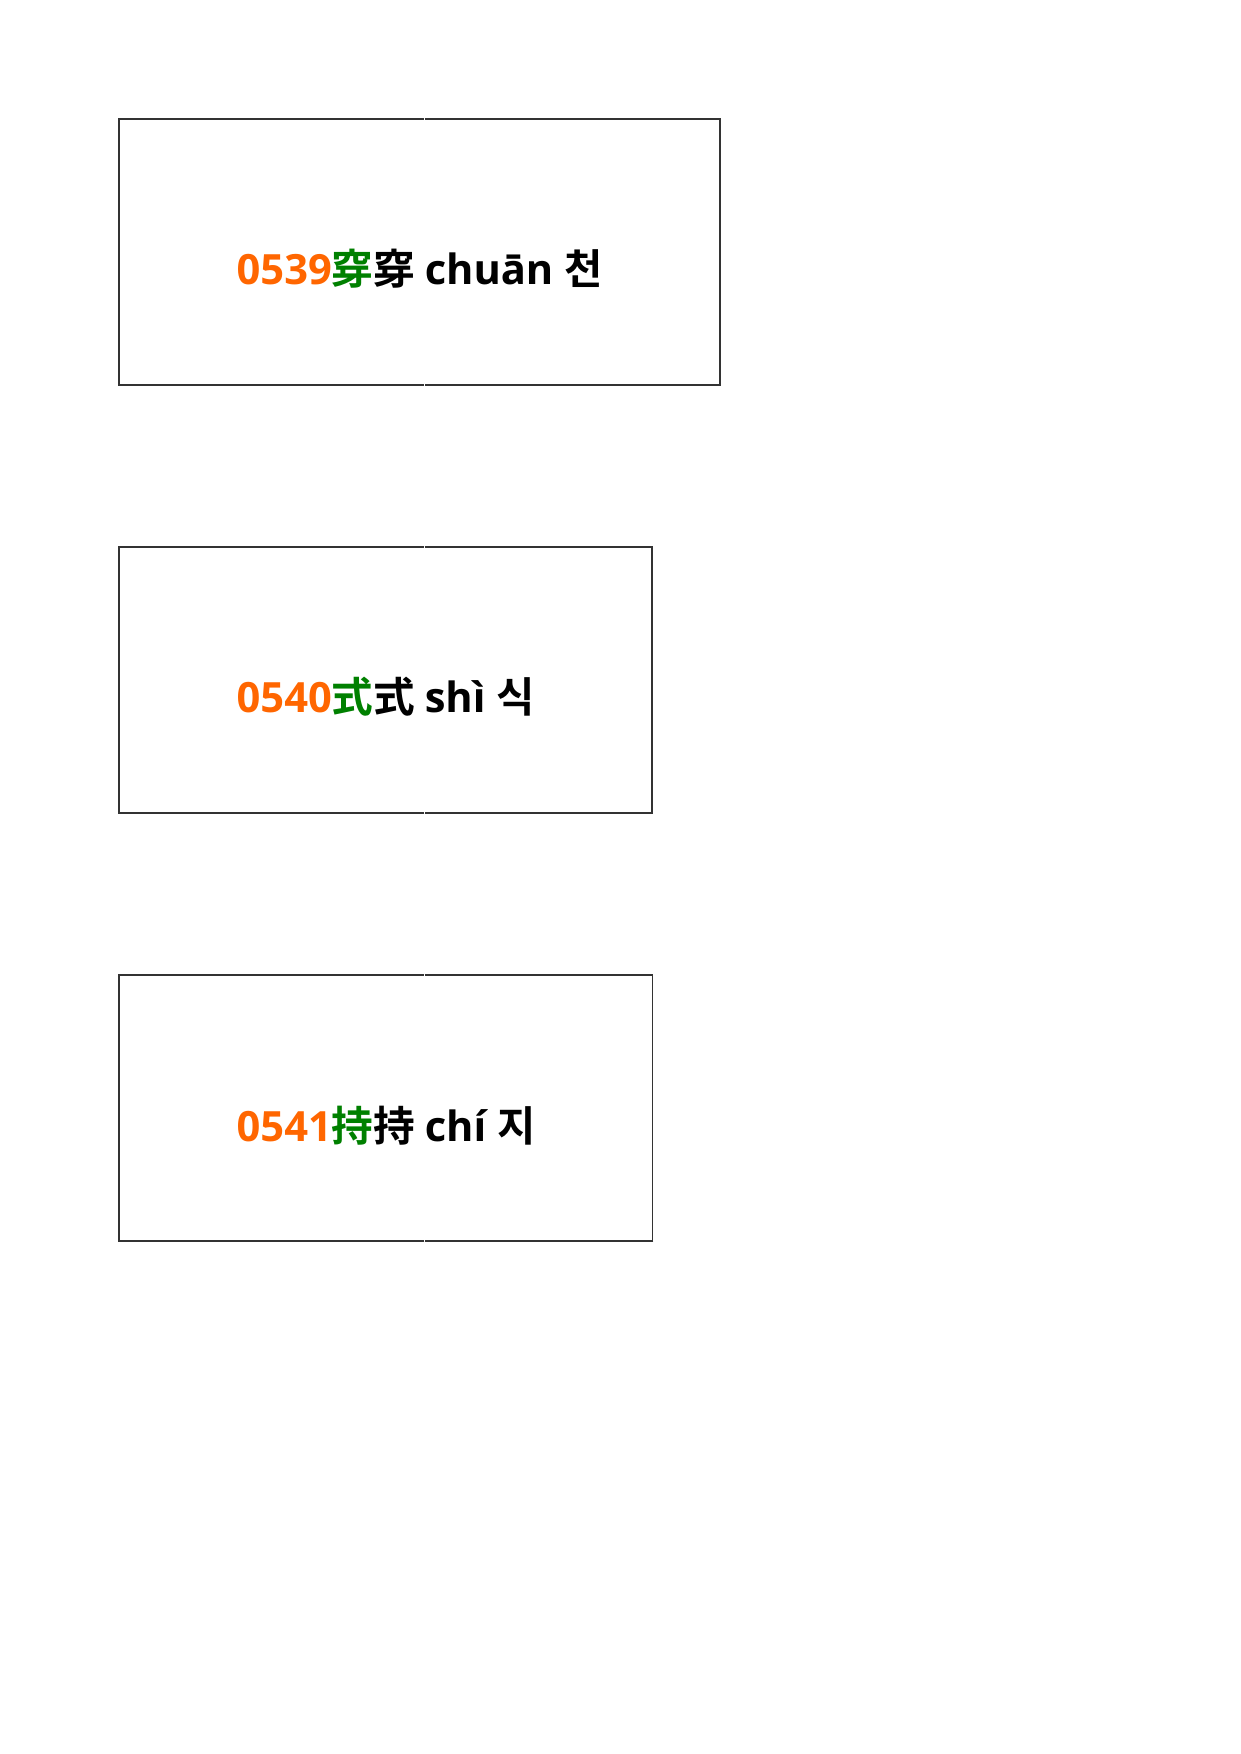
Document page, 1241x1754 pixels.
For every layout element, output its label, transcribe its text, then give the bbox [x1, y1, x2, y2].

text [721, 118, 1122, 386]
text [653, 546, 1122, 814]
text 0539穿穿 chuān 천 [120, 119, 719, 385]
text [653, 974, 1122, 1242]
text 0540式式 shì 식 [120, 547, 651, 813]
text 0541持持 chí 지 [120, 975, 652, 1241]
